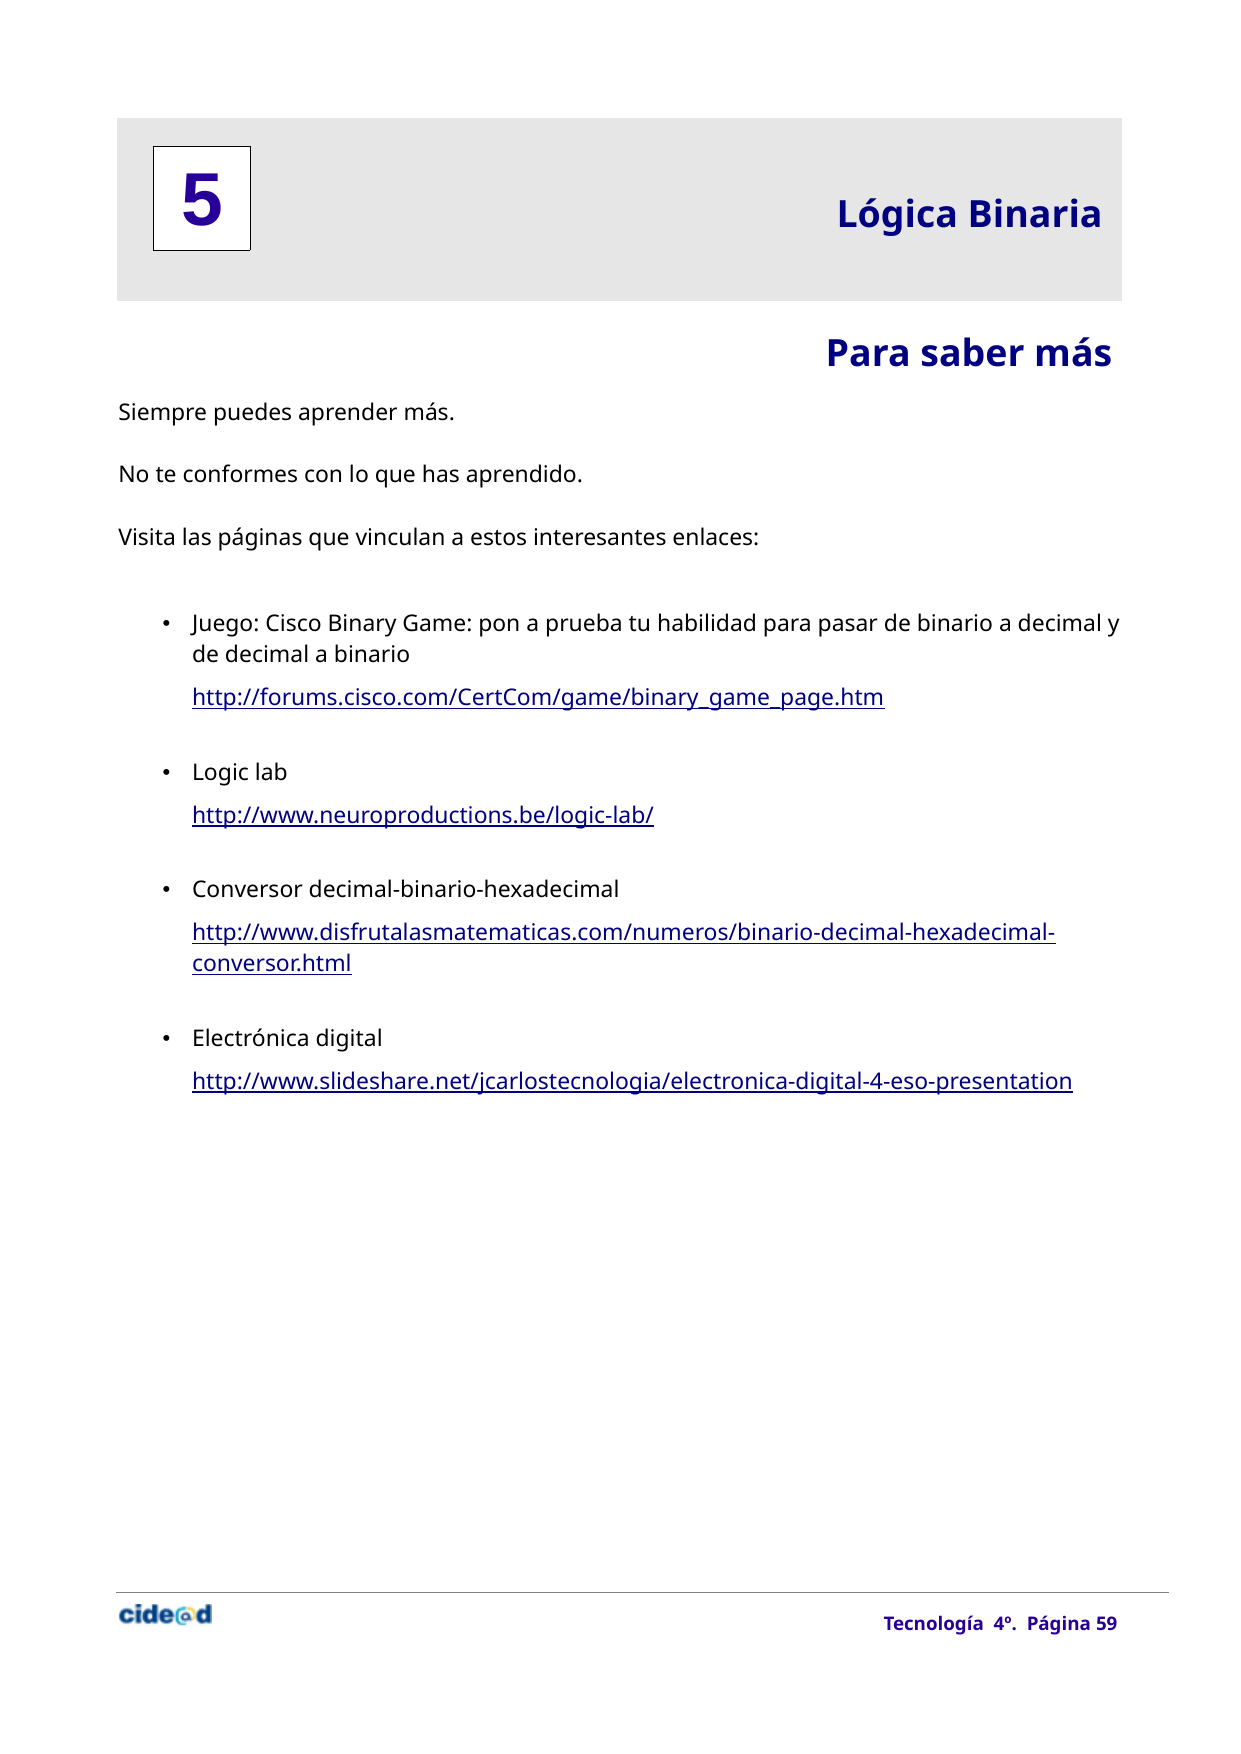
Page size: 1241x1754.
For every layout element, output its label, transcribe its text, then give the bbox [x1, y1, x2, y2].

title Para saber más [118, 326, 1122, 377]
list http://forums.cisco.com/CertCom/game/binary_game_page.htm [162, 681, 1122, 743]
list http://www.disfrutalasmatematicas.com/numeros/binario-decimal-hexadecimal-conversor.html [162, 916, 1122, 1010]
list Logic lab [162, 755, 1122, 787]
picture [118, 1604, 212, 1627]
list Electrónica digital [162, 1022, 1122, 1053]
list Juego: Cisco Binary Game: pon a prueba tu habilidad para pasar de binario a decimal y de decimal a binario [162, 607, 1122, 669]
list http://www.neuroproductions.be/logic-lab/ [162, 798, 1122, 861]
list http://www.slideshare.net/jcarlostecnologia/electronica-digital-4-eso-presentation [162, 1065, 1122, 1096]
list Conversor decimal-binario-hexadecimal [162, 873, 1122, 904]
text Siempre puedes aprender más. No te conformes con lo que has aprendido. Visita las páginas que vinculan a estos interesantes enlaces: [118, 395, 1122, 552]
